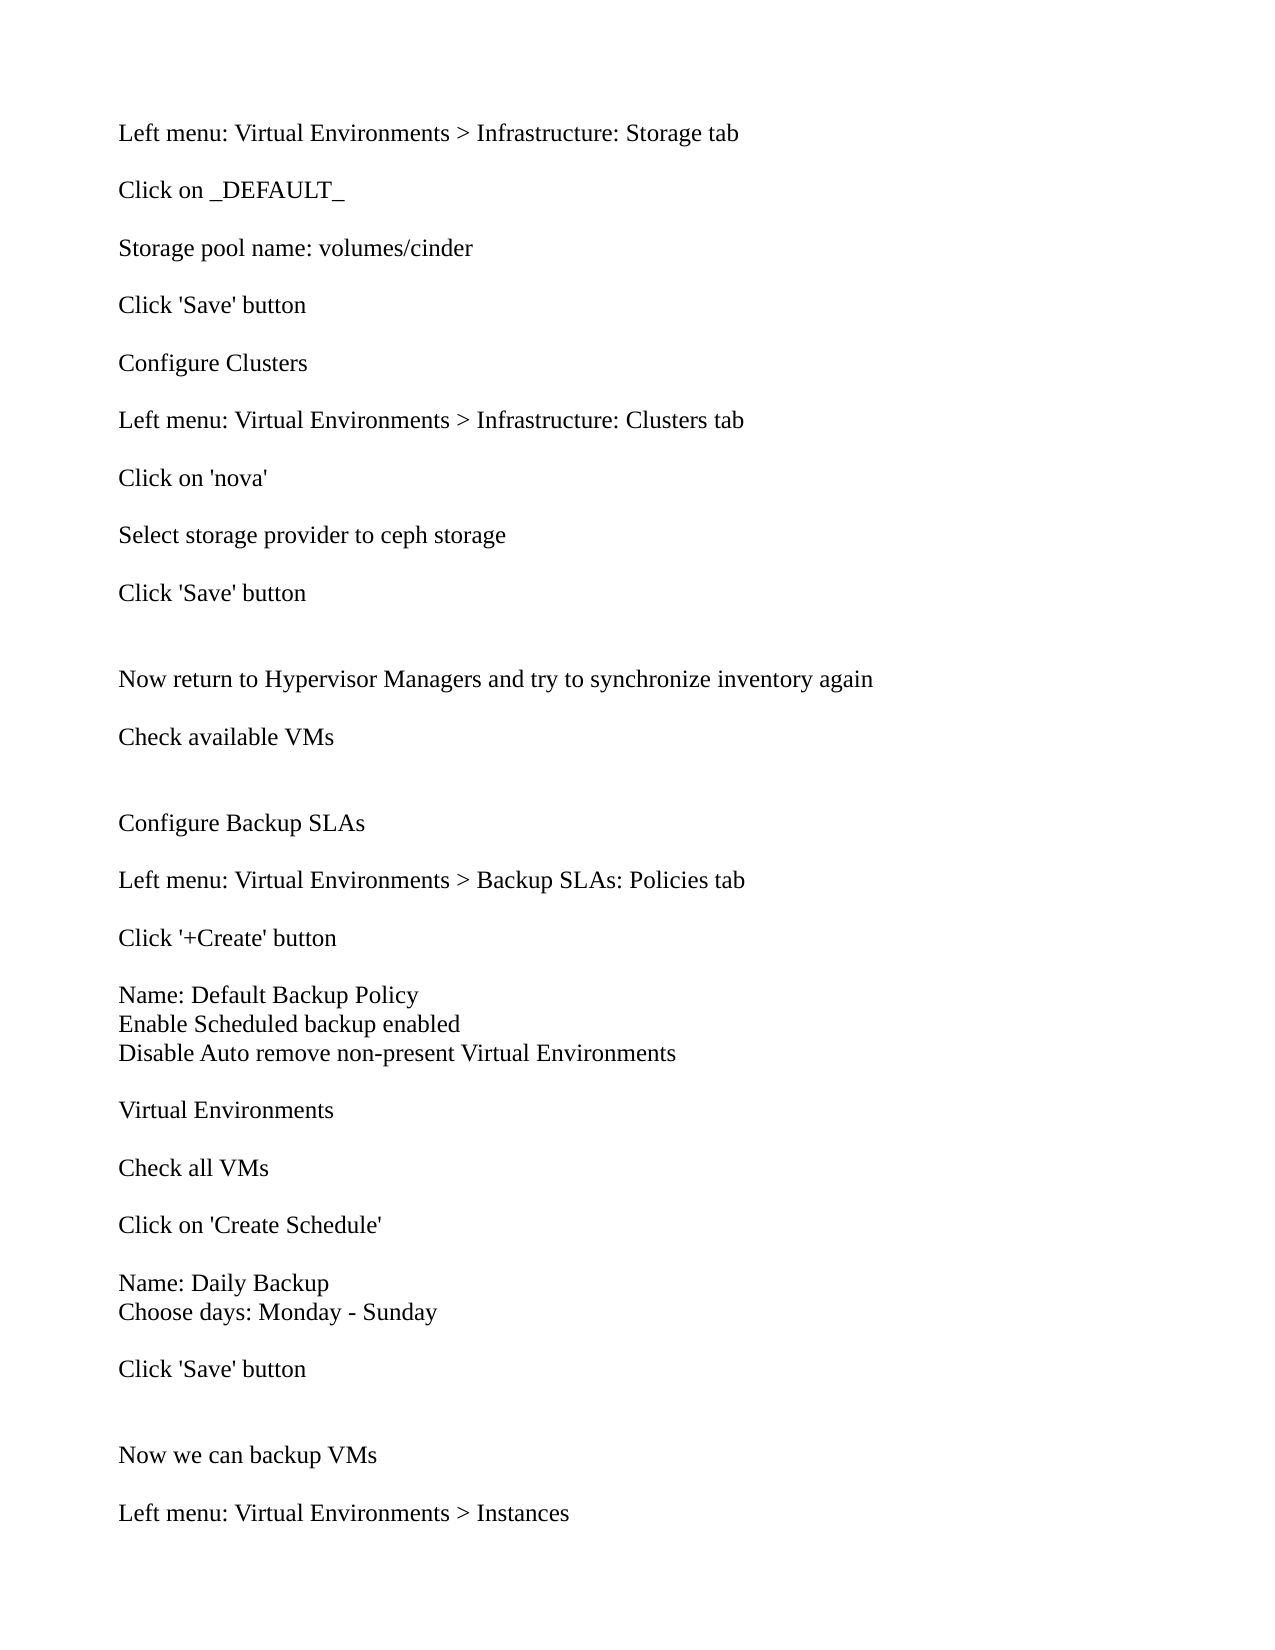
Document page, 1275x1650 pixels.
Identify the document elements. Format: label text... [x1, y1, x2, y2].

text Left menu: Virtual Environments > Backup SLAs: Policies tab [118, 866, 1157, 894]
text Click on 'nova' [118, 463, 1157, 492]
text Now return to Hypervisor Managers and try to synchronize inventory again [118, 664, 1157, 693]
text Check all VMs [118, 1153, 1157, 1182]
text Now we can backup VMs [118, 1441, 1157, 1469]
text Left menu: Virtual Environments > Instances [118, 1498, 1157, 1527]
text Configure Clusters [118, 348, 1157, 377]
text Click on _DEFAULT_ [118, 176, 1157, 204]
text Enable Scheduled backup enabled [118, 1009, 1157, 1038]
text Name: Daily Backup [118, 1268, 1157, 1297]
text Check available VMs [118, 722, 1157, 751]
text Disable Auto remove non-present Virtual Environments [118, 1038, 1157, 1067]
text Select storage provider to ceph storage [118, 521, 1157, 549]
text Choose days: Monday - Sunday [118, 1297, 1157, 1326]
text Left menu: Virtual Environments > Infrastructure: Storage tab [118, 118, 1157, 147]
text Click '+Create' button [118, 923, 1157, 952]
text Configure Backup SLAs [118, 808, 1157, 837]
text Left menu: Virtual Environments > Infrastructure: Clusters tab [118, 406, 1157, 434]
text Click 'Save' button [118, 578, 1157, 607]
text Name: Default Backup Policy [118, 981, 1157, 1009]
text Click 'Save' button [118, 1354, 1157, 1383]
text Storage pool name: volumes/cinder [118, 233, 1157, 262]
text Virtual Environments [118, 1096, 1157, 1124]
text Click on 'Create Schedule' [118, 1211, 1157, 1239]
text Click 'Save' button [118, 291, 1157, 319]
